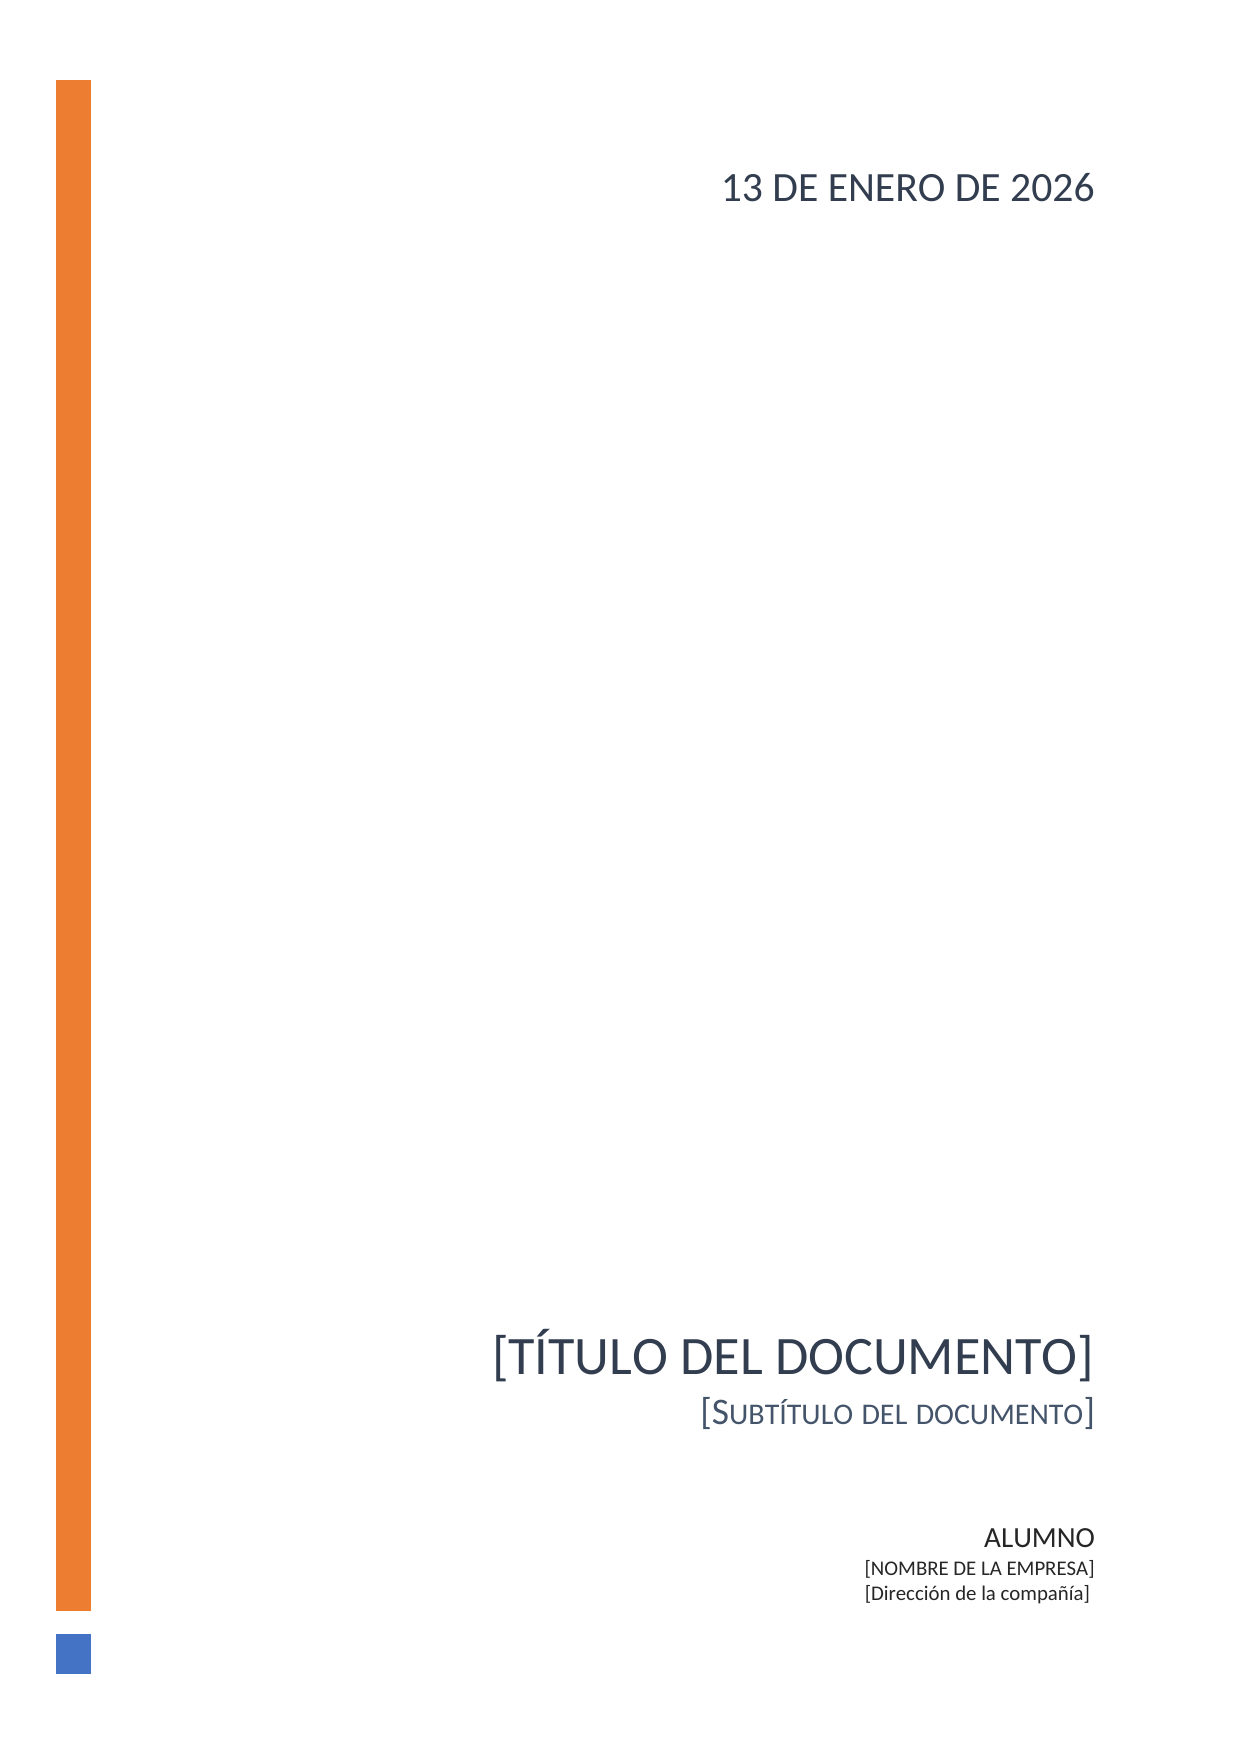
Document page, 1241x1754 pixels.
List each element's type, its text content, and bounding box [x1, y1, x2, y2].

text 13 de enero de 2026 [186, 161, 1095, 211]
text alumno [186, 1519, 1095, 1555]
text [Nombre de la empresa] [186, 1555, 1095, 1581]
text [Dirección de la compañía] [186, 1581, 1095, 1606]
text [Título del documento] [186, 1322, 1095, 1388]
text [Subtítulo del documento] [186, 1388, 1095, 1434]
